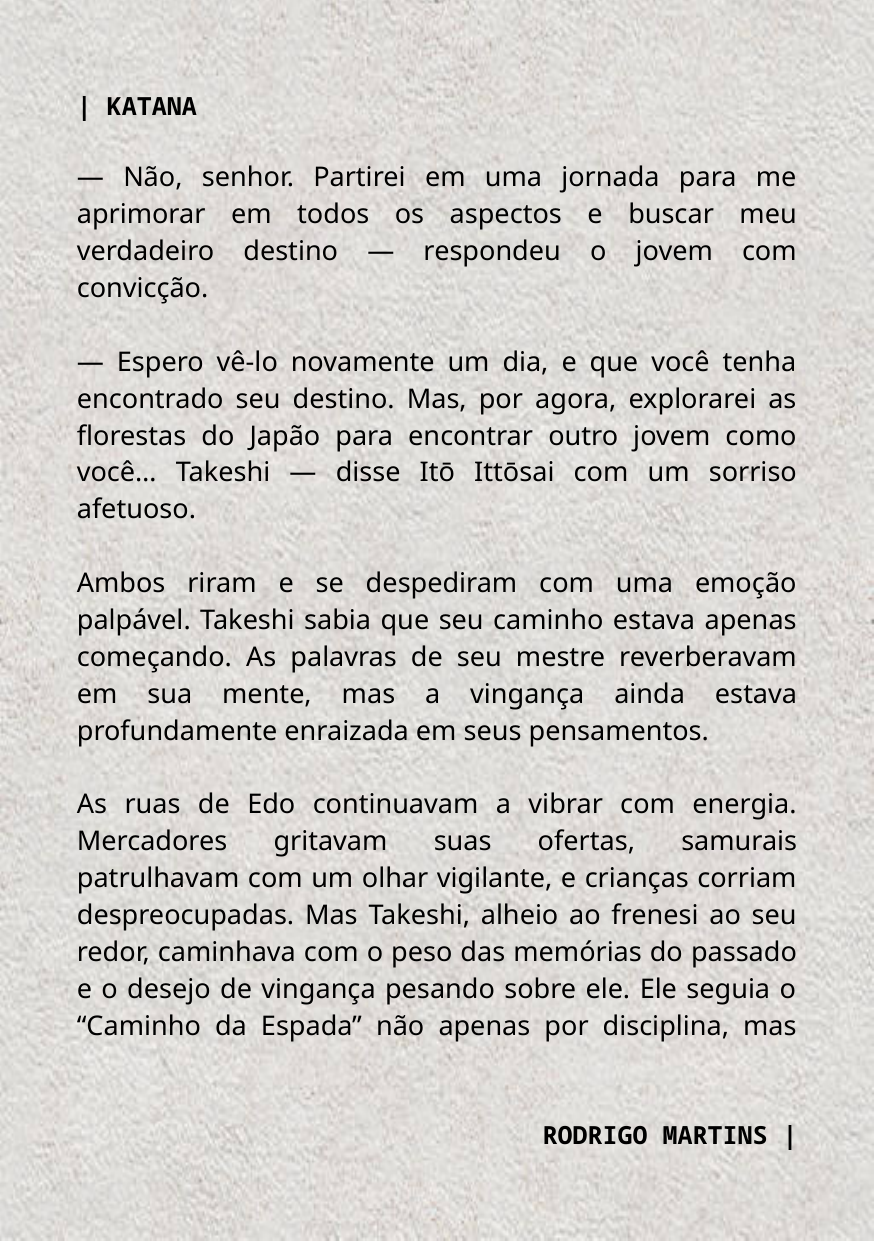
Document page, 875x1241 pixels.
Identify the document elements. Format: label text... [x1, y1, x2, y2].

picture [0, 0, 874, 1241]
text — Não, senhor. Partirei em uma jornada para me aprimorar em todos os aspectos e buscar meu verdadeiro destino — respondeu o jovem com convicção. [74, 155, 800, 305]
text Ambos riram e se despediram com uma emoção palpável. Takeshi sabia que seu caminho estava apenas começando. As palavras de seu mestre reverberavam em sua mente, mas a vingança ainda estava profundamente enraizada em seus pensamentos. [74, 563, 800, 748]
text — Espero vê-lo novamente um dia, e que você tenha encontrado seu destino. Mas, por agora, explorarei as florestas do Japão para encontrar outro jovem como você… Takeshi — disse Itō Ittōsai com um sorriso afetuoso. [74, 342, 800, 527]
text As ruas de Edo continuavam a vibrar com energia. Mercadores gritavam suas ofertas, samurais patrulhavam com um olhar vigilante, e crianças corriam despreocupadas. Mas Takeshi, alheio ao frenesi ao seu redor, caminhava com o peso das memórias do passado e o desejo de vingança pesando sobre ele. Ele seguia o “Caminho da Espada” não apenas por disciplina, mas [74, 785, 800, 1046]
